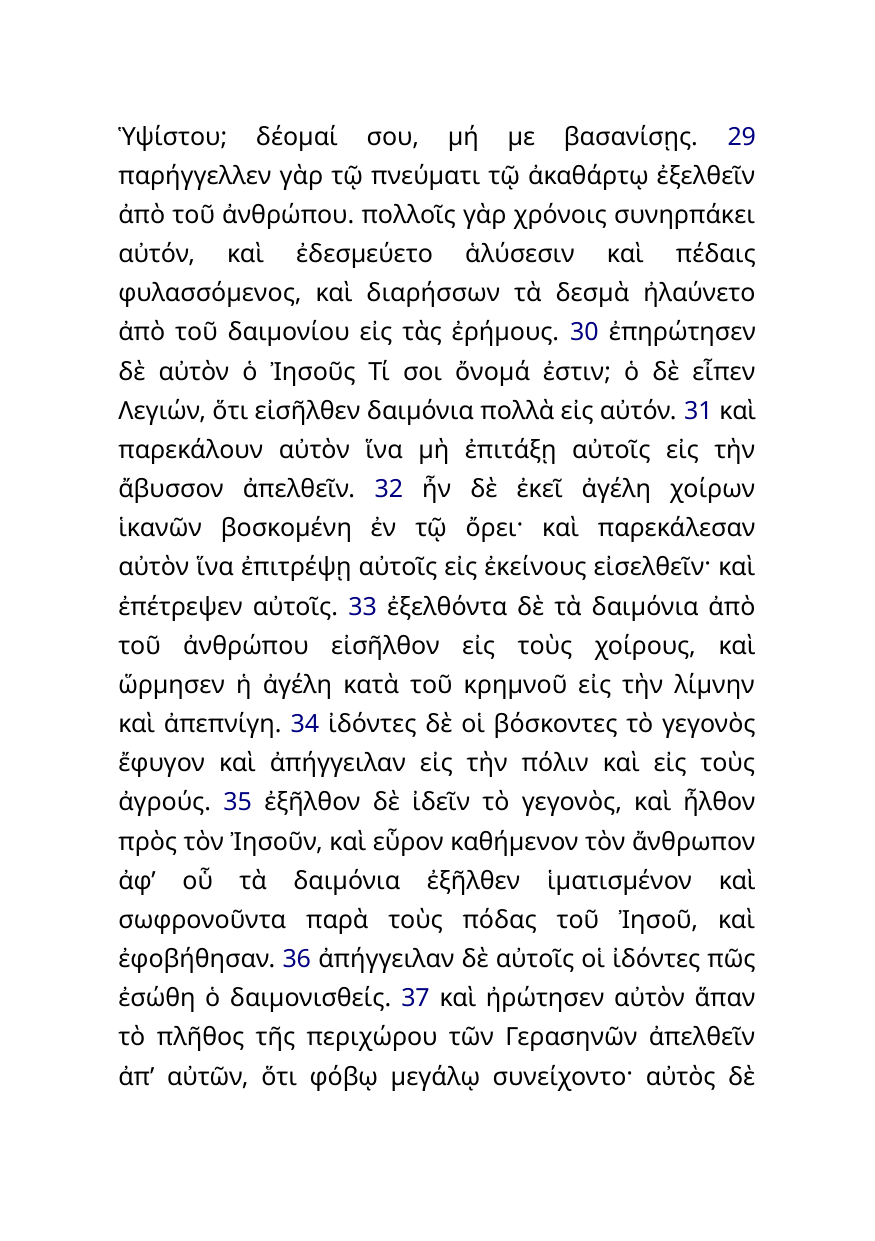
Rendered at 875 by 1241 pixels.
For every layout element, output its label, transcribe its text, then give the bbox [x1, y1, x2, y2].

text Ὑψίστου; δέομαί σου, μή με βασανίσῃς. 29 παρήγγελλεν γὰρ τῷ πνεύματι τῷ ἀκαθάρτῳ ἐξελθεῖν ἀπὸ τοῦ ἀνθρώπου. πολλοῖς γὰρ χρόνοις συνηρπάκει αὐτόν, καὶ ἐδεσμεύετο ἁλύσεσιν καὶ πέδαις φυλασσόμενος, καὶ διαρήσσων τὰ δεσμὰ ἠλαύνετο ἀπὸ τοῦ δαιμονίου εἰς τὰς ἐρήμους. 30 ἐπηρώτησεν δὲ αὐτὸν ὁ Ἰησοῦς Τί σοι ὄνομά ἐστιν; ὁ δὲ εἶπεν Λεγιών, ὅτι εἰσῆλθεν δαιμόνια πολλὰ εἰς αὐτόν. 31 καὶ παρεκάλουν αὐτὸν ἵνα μὴ ἐπιτάξῃ αὐτοῖς εἰς τὴν ἄβυσσον ἀπελθεῖν. 32 ἦν δὲ ἐκεῖ ἀγέλη χοίρων ἱκανῶν βοσκομένη ἐν τῷ ὄρει· καὶ παρεκάλεσαν αὐτὸν ἵνα ἐπιτρέψῃ αὐτοῖς εἰς ἐκείνους εἰσελθεῖν· καὶ ἐπέτρεψεν αὐτοῖς. 33 ἐξελθόντα δὲ τὰ δαιμόνια ἀπὸ τοῦ ἀνθρώπου εἰσῆλθον εἰς τοὺς χοίρους, καὶ ὥρμησεν ἡ ἀγέλη κατὰ τοῦ κρημνοῦ εἰς τὴν λίμνην καὶ ἀπεπνίγη. 34 ἰδόντες δὲ οἱ βόσκοντες τὸ γεγονὸς ἔφυγον καὶ ἀπήγγειλαν εἰς τὴν πόλιν καὶ εἰς τοὺς ἀγρούς. 35 ἐξῆλθον δὲ ἰδεῖν τὸ γεγονὸς, καὶ ἦλθον πρὸς τὸν Ἰησοῦν, καὶ εὗρον καθήμενον τὸν ἄνθρωπον ἀφ’ οὗ τὰ δαιμόνια ἐξῆλθεν ἱματισμένον καὶ σωφρονοῦντα παρὰ τοὺς πόδας τοῦ Ἰησοῦ, καὶ ἐφοβήθησαν. 36 ἀπήγγειλαν δὲ αὐτοῖς οἱ ἰδόντες πῶς ἐσώθη ὁ δαιμονισθείς. 37 καὶ ἠρώτησεν αὐτὸν ἅπαν τὸ πλῆθος τῆς περιχώρου τῶν Γερασηνῶν ἀπελθεῖν ἀπ’ αὐτῶν, ὅτι φόβῳ μεγάλῳ συνείχοντο· αὐτὸς δὲ [118, 118, 756, 1092]
